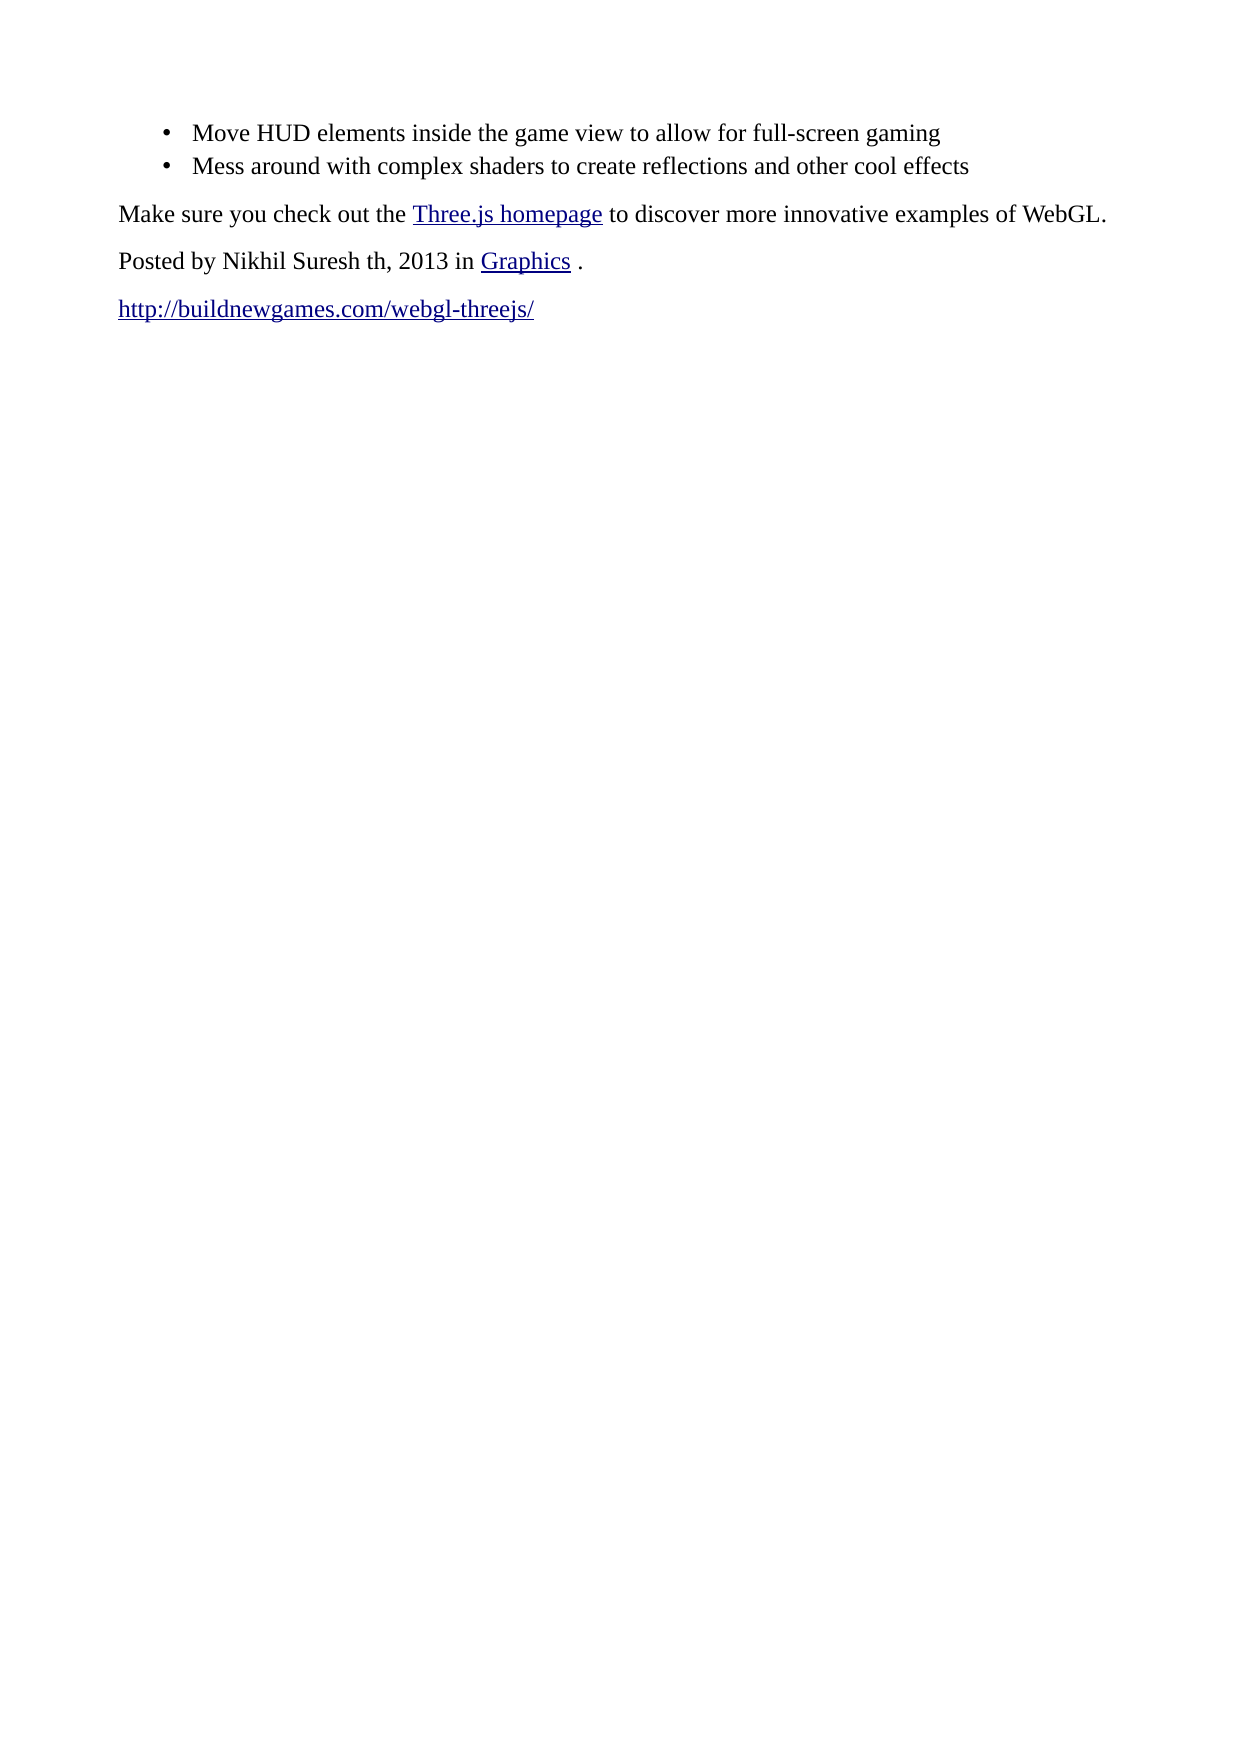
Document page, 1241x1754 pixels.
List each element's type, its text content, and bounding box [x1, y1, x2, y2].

text http://buildnewgames.com/webgl-threejs/ [118, 294, 1122, 323]
text Posted by Nikhil Suresh th, 2013 in Graphics . [118, 246, 1122, 275]
list Move HUD elements inside the game view to allow for full-screen gaming [162, 118, 1122, 147]
list Mess around with complex shaders to create reflections and other cool effects [162, 151, 1122, 180]
text Make sure you check out the Three.js homepage to discover more innovative examples of WebGL. [118, 199, 1122, 227]
